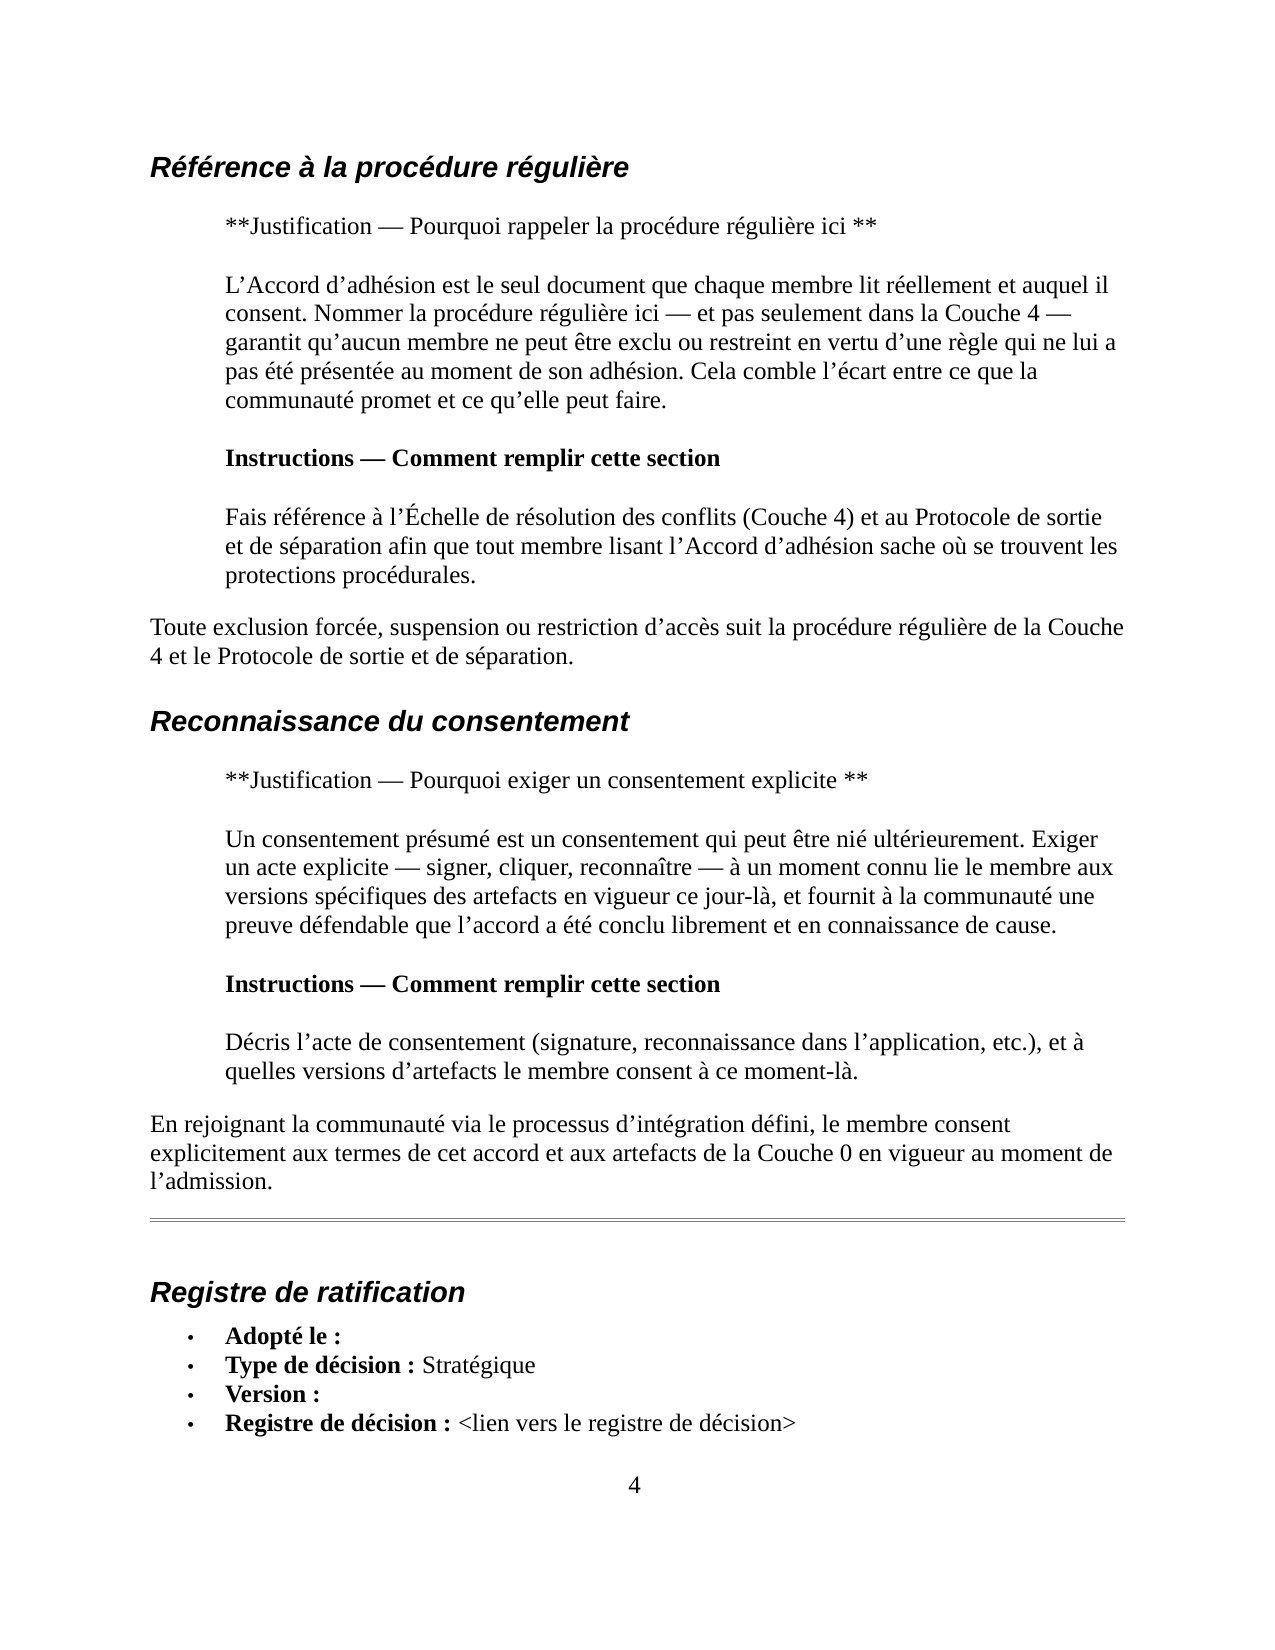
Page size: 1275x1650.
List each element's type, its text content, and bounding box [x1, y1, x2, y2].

text Fais référence à l’Échelle de résolution des conflits (Couche 4) et au Protocole de sortie et de séparation afin que tout membre lisant l’Accord d’adhésion sache où se trouvent les protections procédurales. [225, 502, 1125, 588]
subtitle Registre de ratification [150, 1275, 1125, 1309]
list Version : [187, 1379, 1125, 1408]
subtitle Référence à la procédure régulière [150, 150, 1125, 183]
list Adopté le : [187, 1321, 1125, 1350]
text Décris l’acte de consentement (signature, reconnaissance dans l’application, etc.), et à quelles versions d’artefacts le membre consent à ce moment-là. [225, 1027, 1125, 1085]
text En rejoignant la communauté via le processus d’intégration défini, le membre consent explicitement aux termes de cet accord et aux artefacts de la Couche 0 en vigueur au moment de l’admission. [150, 1109, 1125, 1195]
text Instructions — Comment remplir cette section [225, 969, 1125, 997]
text Un consentement présumé est un consentement qui peut être nié ultérieurement. Exiger un acte explicite — signer, cliquer, reconnaître — à un moment connu lie le membre aux versions spécifiques des artefacts en vigueur ce jour-là, et fournit à la communauté une preuve défendable que l’accord a été conclu librement et en connaissance de cause. [225, 824, 1125, 939]
text **Justification — Pourquoi rappeler la procédure régulière ici ** [225, 211, 1125, 240]
text L’Accord d’adhésion est le seul document que chaque membre lit réellement et auquel il consent. Nommer la procédure régulière ici — et pas seulement dans la Couche 4 — garantit qu’aucun membre ne peut être exclu ou restreint en vertu d’une règle qui ne lui a pas été présentée au moment de son adhésion. Cela comble l’écart entre ce que la communauté promet et ce qu’elle peut faire. [225, 270, 1125, 413]
text Instructions — Comment remplir cette section [225, 443, 1125, 472]
text Toute exclusion forcée, suspension ou restriction d’accès suit la procédure régulière de la Couche 4 et le Protocole de sortie et de séparation. [150, 612, 1125, 670]
list Registre de décision : <lien vers le registre de décision> [187, 1408, 1125, 1436]
subtitle Reconnaissance du consentement [150, 704, 1125, 737]
list Type de décision : Stratégique [187, 1350, 1125, 1379]
text **Justification — Pourquoi exiger un consentement explicite ** [225, 765, 1125, 794]
